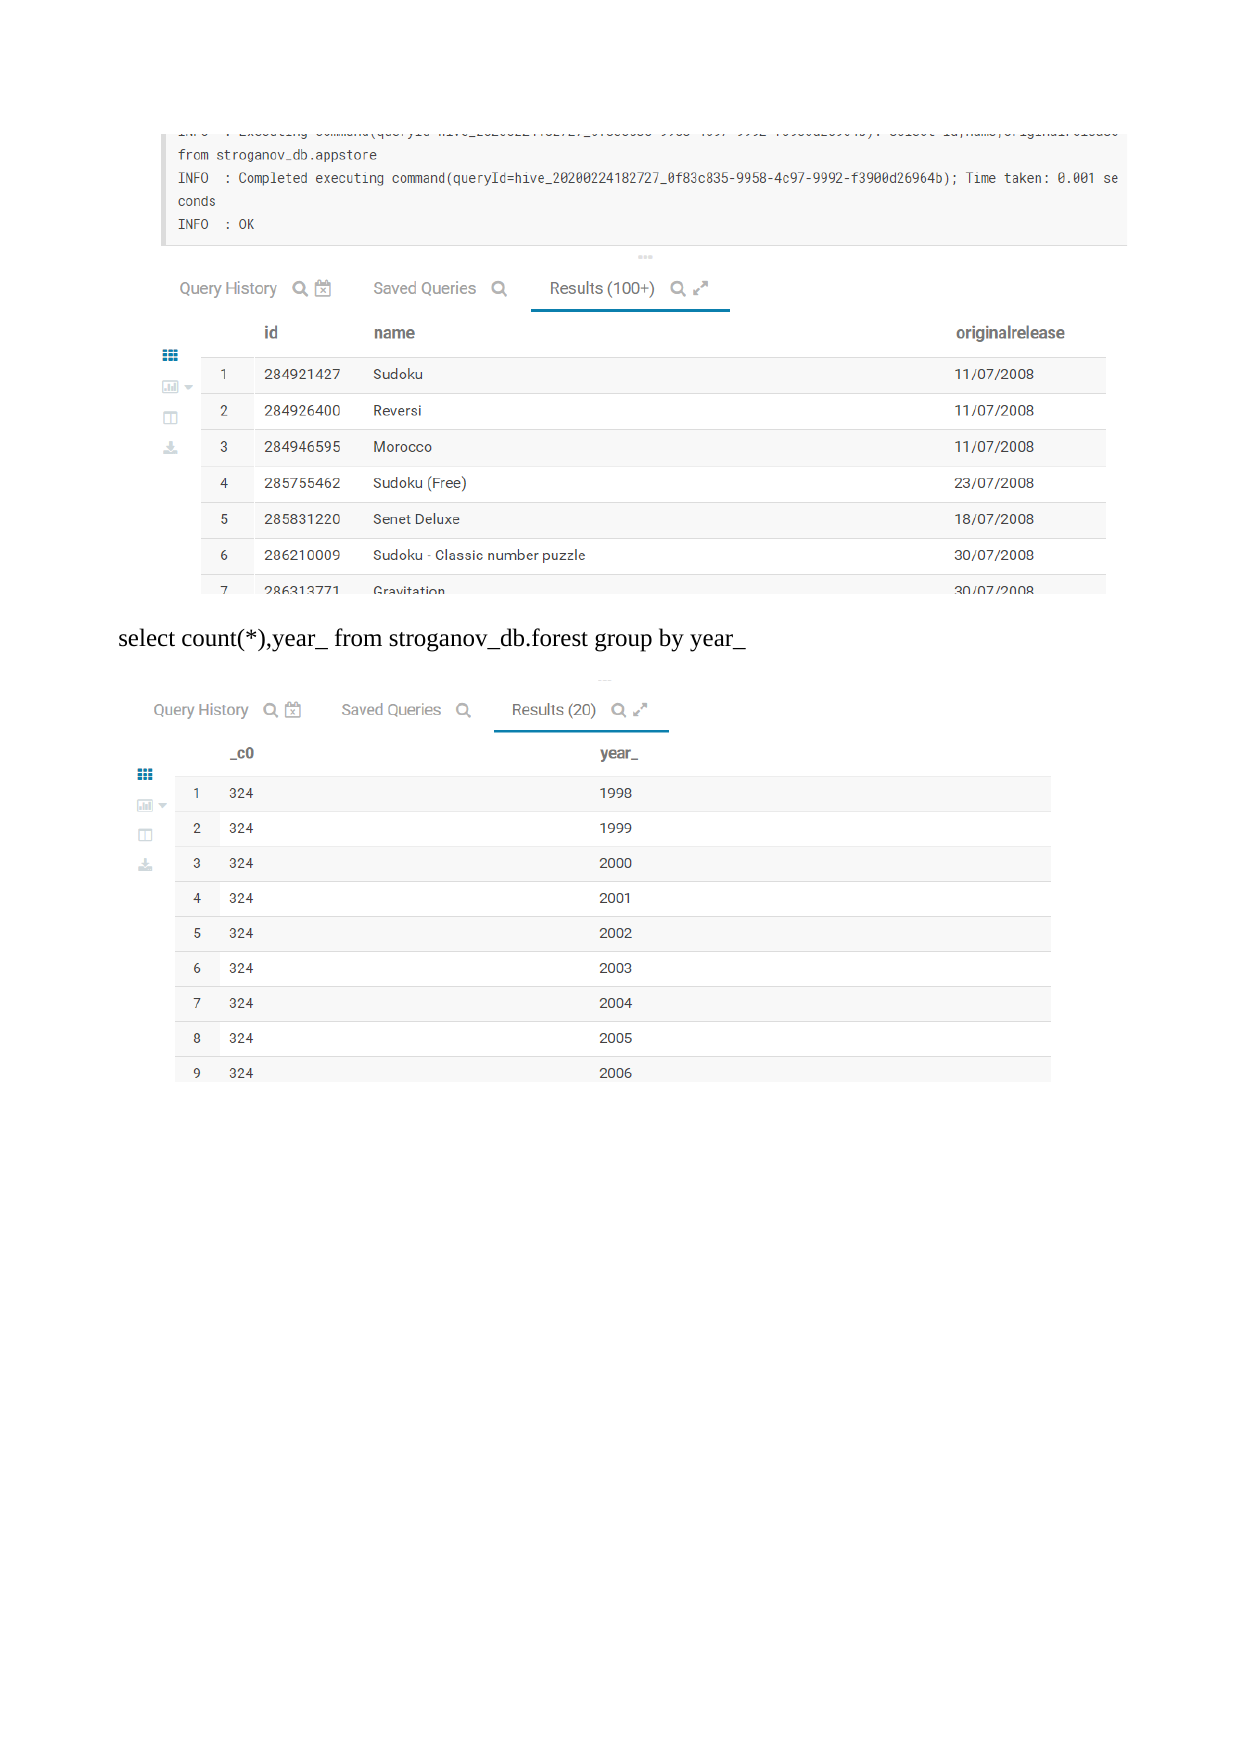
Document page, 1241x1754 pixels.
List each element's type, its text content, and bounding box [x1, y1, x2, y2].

picture [123, 134, 1128, 594]
picture [118, 680, 1123, 1082]
text select count(*),year_ from stroganov_db.forest group by year_ [118, 623, 1122, 680]
